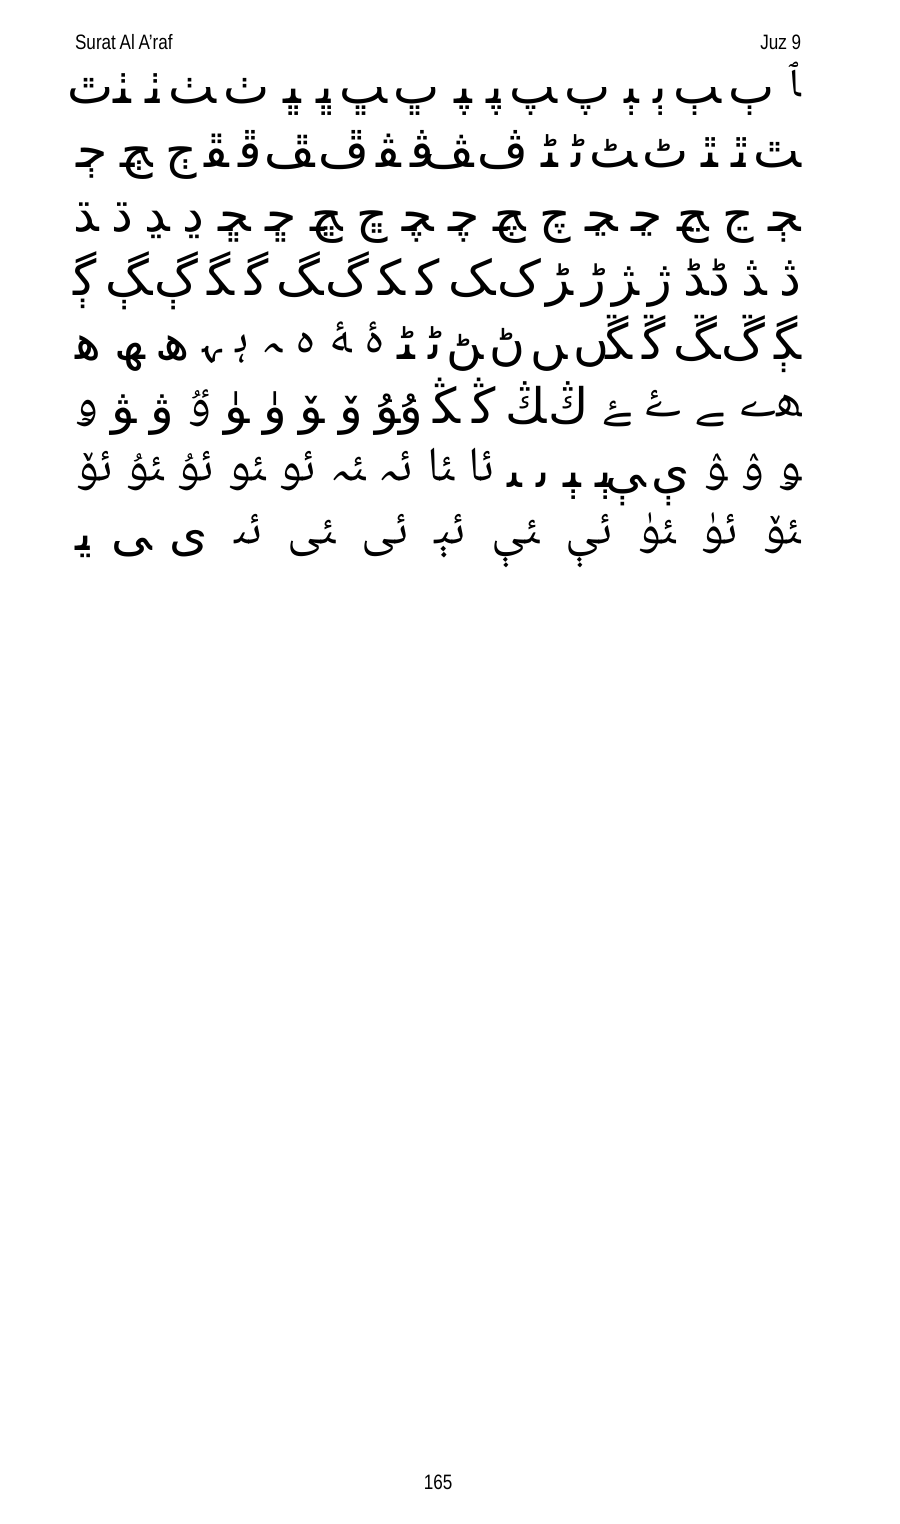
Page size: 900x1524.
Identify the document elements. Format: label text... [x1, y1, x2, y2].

text ﭑ ﭒ ﭓ ﭔ ﭕ ﭖ ﭗ ﭘ ﭙ ﭚ ﭛ ﭜ ﭝ ﭞ ﭟ ﭠ ﭡﭢ ﭣ ﭤ ﭥ ﭦ ﭧ ﭨ ﭩ ﭪ ﭫﭬ ﭭ ﭮ ﭯ ﭰ ﭱ ﭲ ﭳ ﭴ ﭵ ﭶ ﭷ ﭸ ﭹ ﭺ ﭻ ﭼ ﭽ ﭾ ﭿ ﮀ ﮁ ﮂ ﮃ ﮄ ﮅ ﮆ ﮇ ﮈﮉ ﮊ ﮋ ﮌ ﮍ ﮎ ﮏ ﮐ ﮑ ﮒ ﮓ ﮔ ﮕ ﮖ ﮗ ﮘ ﮙ ﮚ ﮛ ﮜ ﮝﮞ ﮟ ﮠ ﮡ ﮢ ﮣ ﮤ ﮥ ﮦ ﮧ ﮨ ﮩ ﮪ ﮫ ﮬ ﮭﮮ ﮯ ﮰ ﮱ ﯓ ﯔ ﯕ ﯖ ﯗﯘ ﯙ ﯚ ﯛ ﯜ ﯝ ﯞ ﯟ ﯠ ﯡ ﯢ ﯣ ﯤ ﯥﯦ ﯧ ﯨ ﯩ ﯪ ﯫ ﯬ ﯭ ﯮ ﯯ ﯰ ﯱ ﯲ ﯳ ﯴ ﯵ ﯶ ﯷ ﯸ ﯹ ﯺ ﯻ ﯼ ﯽ ﯾ [75, 60, 801, 571]
